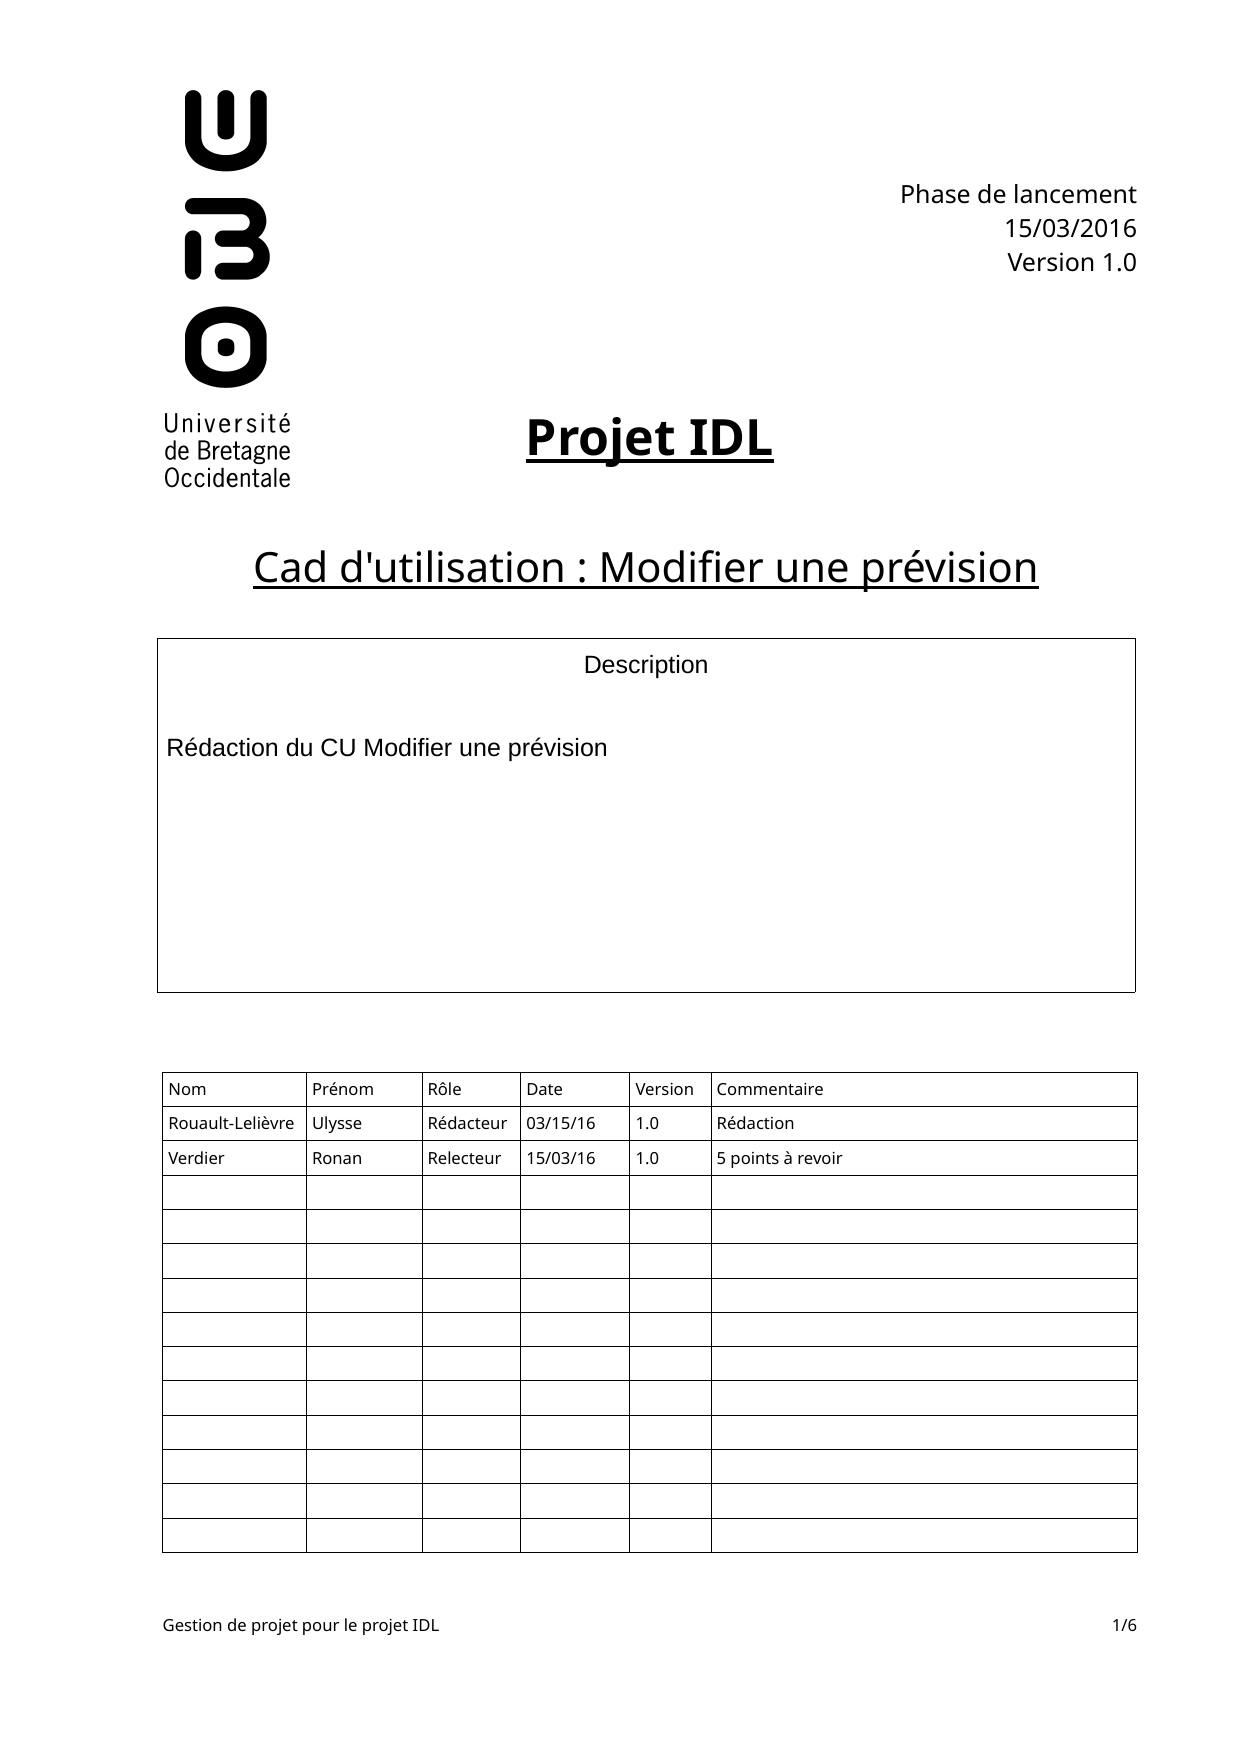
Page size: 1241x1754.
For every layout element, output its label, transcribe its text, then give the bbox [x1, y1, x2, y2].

table_cell [630, 1347, 711, 1380]
table_cell [163, 1210, 306, 1243]
table_cell [163, 1176, 306, 1209]
table_cell [521, 1347, 629, 1380]
table_cell [630, 1484, 711, 1517]
table_cell Relecteur [423, 1141, 520, 1175]
table_cell [521, 1176, 629, 1209]
table_cell [423, 1381, 520, 1414]
table_cell [307, 1416, 422, 1449]
table_cell [423, 1279, 520, 1312]
table_cell Verdier [163, 1141, 306, 1175]
text Cad d'utilisation : Modifier une prévision [166, 538, 1126, 594]
table_header Prénom [307, 1073, 422, 1106]
table_cell [712, 1416, 1137, 1449]
table_cell [163, 1416, 306, 1449]
table_cell [521, 1279, 629, 1312]
table_cell [163, 1381, 306, 1414]
text Rédaction du CU Modifier une prévision [166, 733, 1126, 761]
table_cell [712, 1347, 1137, 1380]
table_cell [307, 1244, 422, 1277]
table_cell [521, 1381, 629, 1414]
table_cell Ronan [307, 1141, 422, 1175]
table_cell [521, 1450, 629, 1483]
table_cell Rédacteur [423, 1107, 520, 1140]
table_cell [307, 1313, 422, 1346]
table_header Date [521, 1073, 629, 1106]
table_cell [423, 1176, 520, 1209]
table_header Rôle [423, 1073, 520, 1106]
table_cell [163, 1279, 306, 1312]
table_cell [521, 1416, 629, 1449]
table_cell [163, 1244, 306, 1277]
table_header Nom [163, 1073, 306, 1106]
table_cell [163, 1484, 306, 1517]
table_cell [423, 1450, 520, 1483]
table_cell [307, 1381, 422, 1414]
table_header Version [630, 1073, 711, 1106]
table_cell [712, 1313, 1137, 1346]
table_cell 5 points à revoir [712, 1141, 1137, 1175]
table_cell [630, 1210, 711, 1243]
table_cell [163, 1450, 306, 1483]
table_cell [712, 1450, 1137, 1483]
table_cell [307, 1450, 422, 1483]
table_cell [163, 1519, 306, 1552]
table_cell [163, 1313, 306, 1346]
table_cell [521, 1519, 629, 1552]
table_cell [423, 1244, 520, 1277]
table_cell [712, 1279, 1137, 1312]
table_cell 1.0 [630, 1141, 711, 1175]
table_cell Ulysse [307, 1107, 422, 1140]
table_cell [712, 1210, 1137, 1243]
table_cell [712, 1244, 1137, 1277]
table_cell Rouault-Lelièvre [163, 1107, 306, 1140]
table_cell [630, 1244, 711, 1277]
table_cell [712, 1176, 1137, 1209]
table_cell [423, 1347, 520, 1380]
table_cell [630, 1381, 711, 1414]
table_cell [423, 1519, 520, 1552]
table_cell [423, 1416, 520, 1449]
table_cell [521, 1484, 629, 1517]
table_cell [630, 1313, 711, 1346]
text Description [166, 647, 1126, 679]
table_header Commentaire [712, 1073, 1137, 1106]
table_cell [307, 1484, 422, 1517]
table_cell [423, 1484, 520, 1517]
table_cell [630, 1279, 711, 1312]
table_cell 1.0 [630, 1107, 711, 1140]
table_cell [630, 1176, 711, 1209]
table_cell [307, 1210, 422, 1243]
table_cell Rédaction [712, 1107, 1137, 1140]
table_cell [630, 1450, 711, 1483]
table_cell [630, 1416, 711, 1449]
text Projet IDL [307, 401, 992, 469]
picture [131, 0, 323, 551]
text Version 1.0 [323, 244, 1137, 278]
table_cell [307, 1176, 422, 1209]
table_cell [307, 1279, 422, 1312]
table_cell 15/03/16 [521, 1107, 629, 1140]
table_cell [521, 1210, 629, 1243]
table_cell [521, 1313, 629, 1346]
table_cell [712, 1381, 1137, 1414]
table_cell [712, 1484, 1137, 1517]
table_cell [521, 1244, 629, 1277]
table_cell [423, 1313, 520, 1346]
table_cell [307, 1347, 422, 1380]
text Phase de lancement [323, 176, 1137, 210]
table_cell [307, 1519, 422, 1552]
text 15/03/2016 [323, 210, 1137, 244]
table_cell [163, 1347, 306, 1380]
table_cell [423, 1210, 520, 1243]
table_cell [630, 1519, 711, 1552]
table_cell [712, 1519, 1137, 1552]
table_cell 15/03/16 [521, 1141, 629, 1175]
